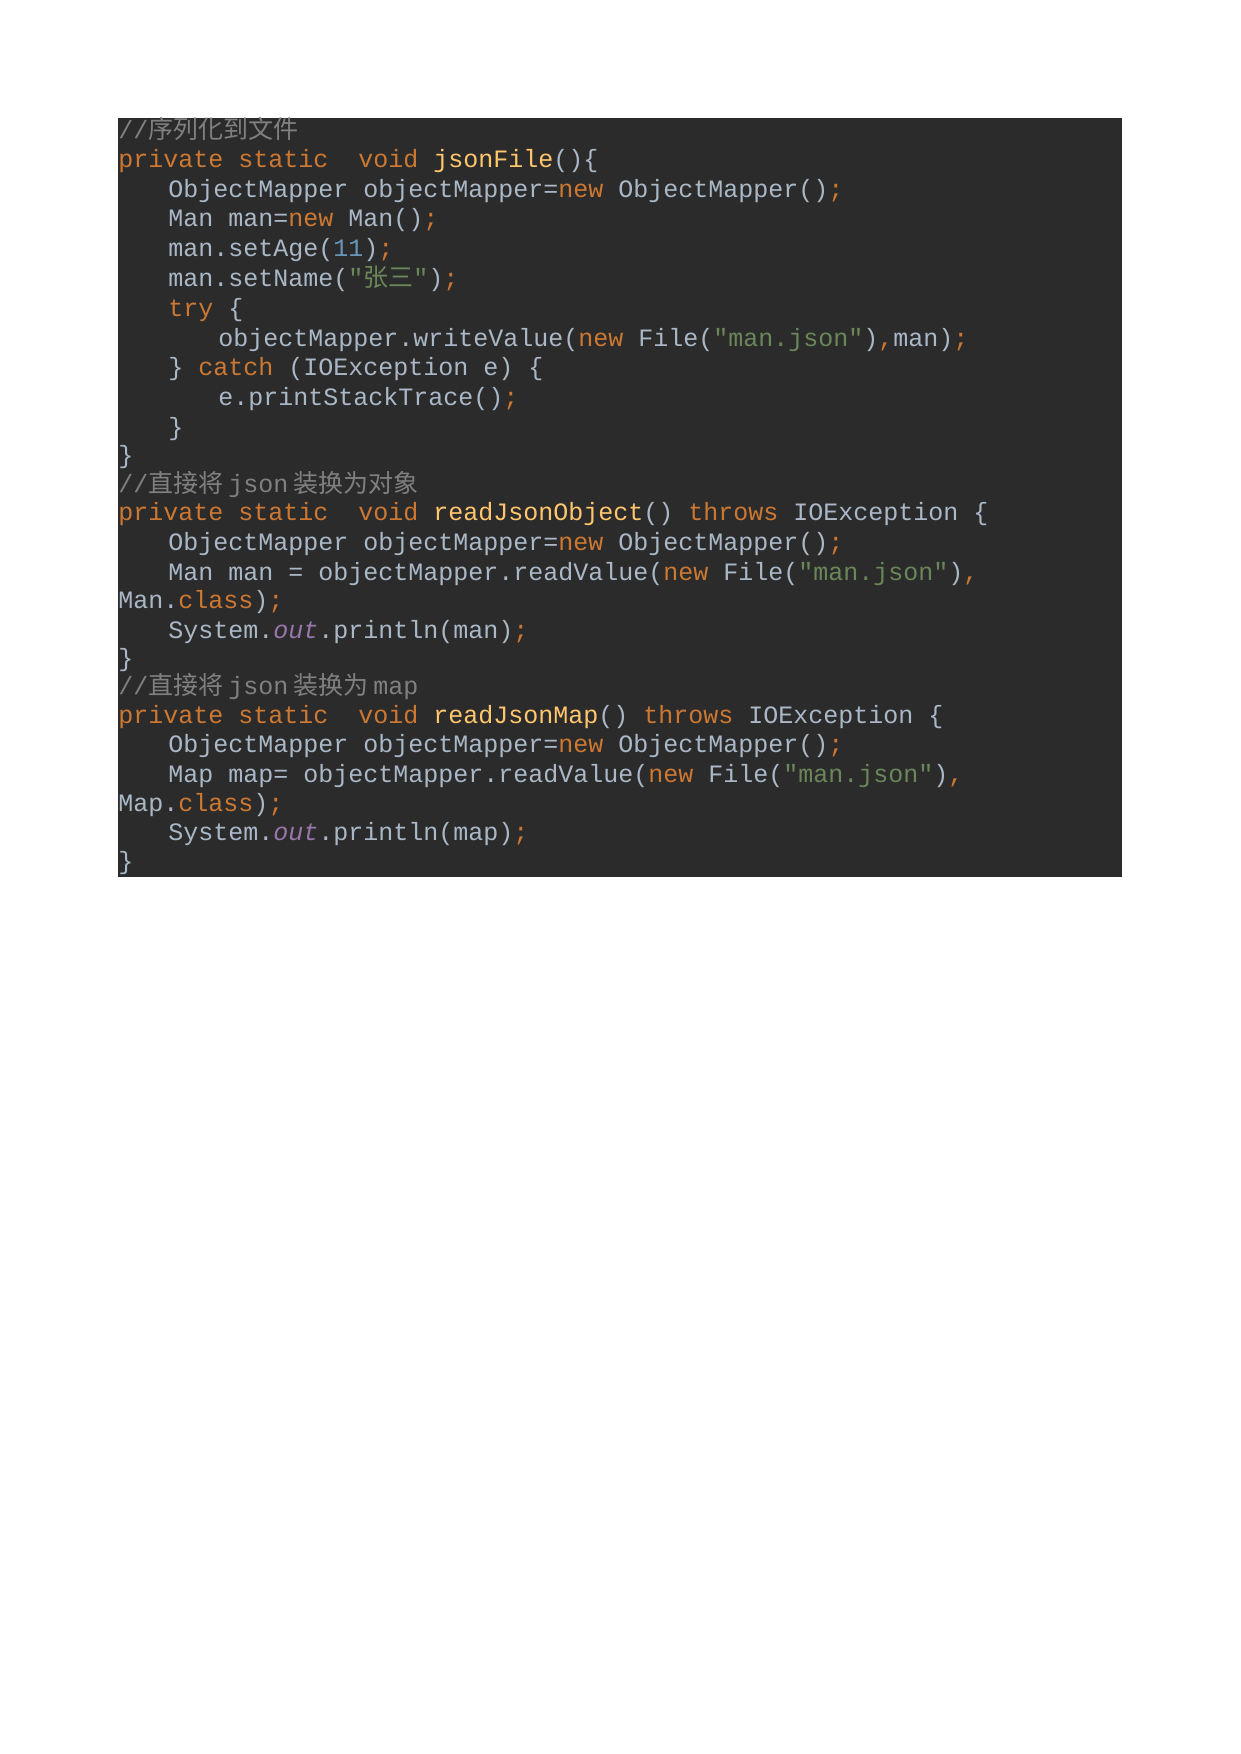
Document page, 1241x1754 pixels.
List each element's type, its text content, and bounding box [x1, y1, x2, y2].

text } catch (IOException e) { [118, 353, 1122, 383]
text System.out.println(man); [118, 616, 1122, 646]
text ObjectMapper objectMapper=new ObjectMapper(); [118, 731, 1122, 760]
text } [118, 848, 1122, 877]
text //直接将json装换为map [118, 674, 1122, 702]
text //直接将json装换为对象 [118, 471, 1122, 499]
text man.setAge(11); [118, 234, 1122, 264]
text } [118, 443, 1122, 471]
text Map map= objectMapper.readValue(new File("man.json"), Map.class); [118, 760, 1122, 818]
text e.printStackTrace(); [118, 383, 1122, 413]
text } [118, 413, 1122, 443]
text private static void readJsonObject() throws IOException { [118, 499, 1122, 528]
text //序列化到文件 [118, 118, 1122, 146]
text Man man = objectMapper.readValue(new File("man.json"), Man.class); [118, 558, 1122, 616]
text private static void jsonFile(){ [118, 146, 1122, 175]
text try { [118, 294, 1122, 324]
text objectMapper.writeValue(new File("man.json"),man); [118, 324, 1122, 353]
text System.out.println(map); [118, 818, 1122, 848]
text } [118, 646, 1122, 674]
text ObjectMapper objectMapper=new ObjectMapper(); [118, 528, 1122, 558]
text private static void readJsonMap() throws IOException { [118, 702, 1122, 731]
text Man man=new Man(); [118, 204, 1122, 234]
text ObjectMapper objectMapper=new ObjectMapper(); [118, 175, 1122, 204]
text man.setName("张三"); [118, 264, 1122, 294]
